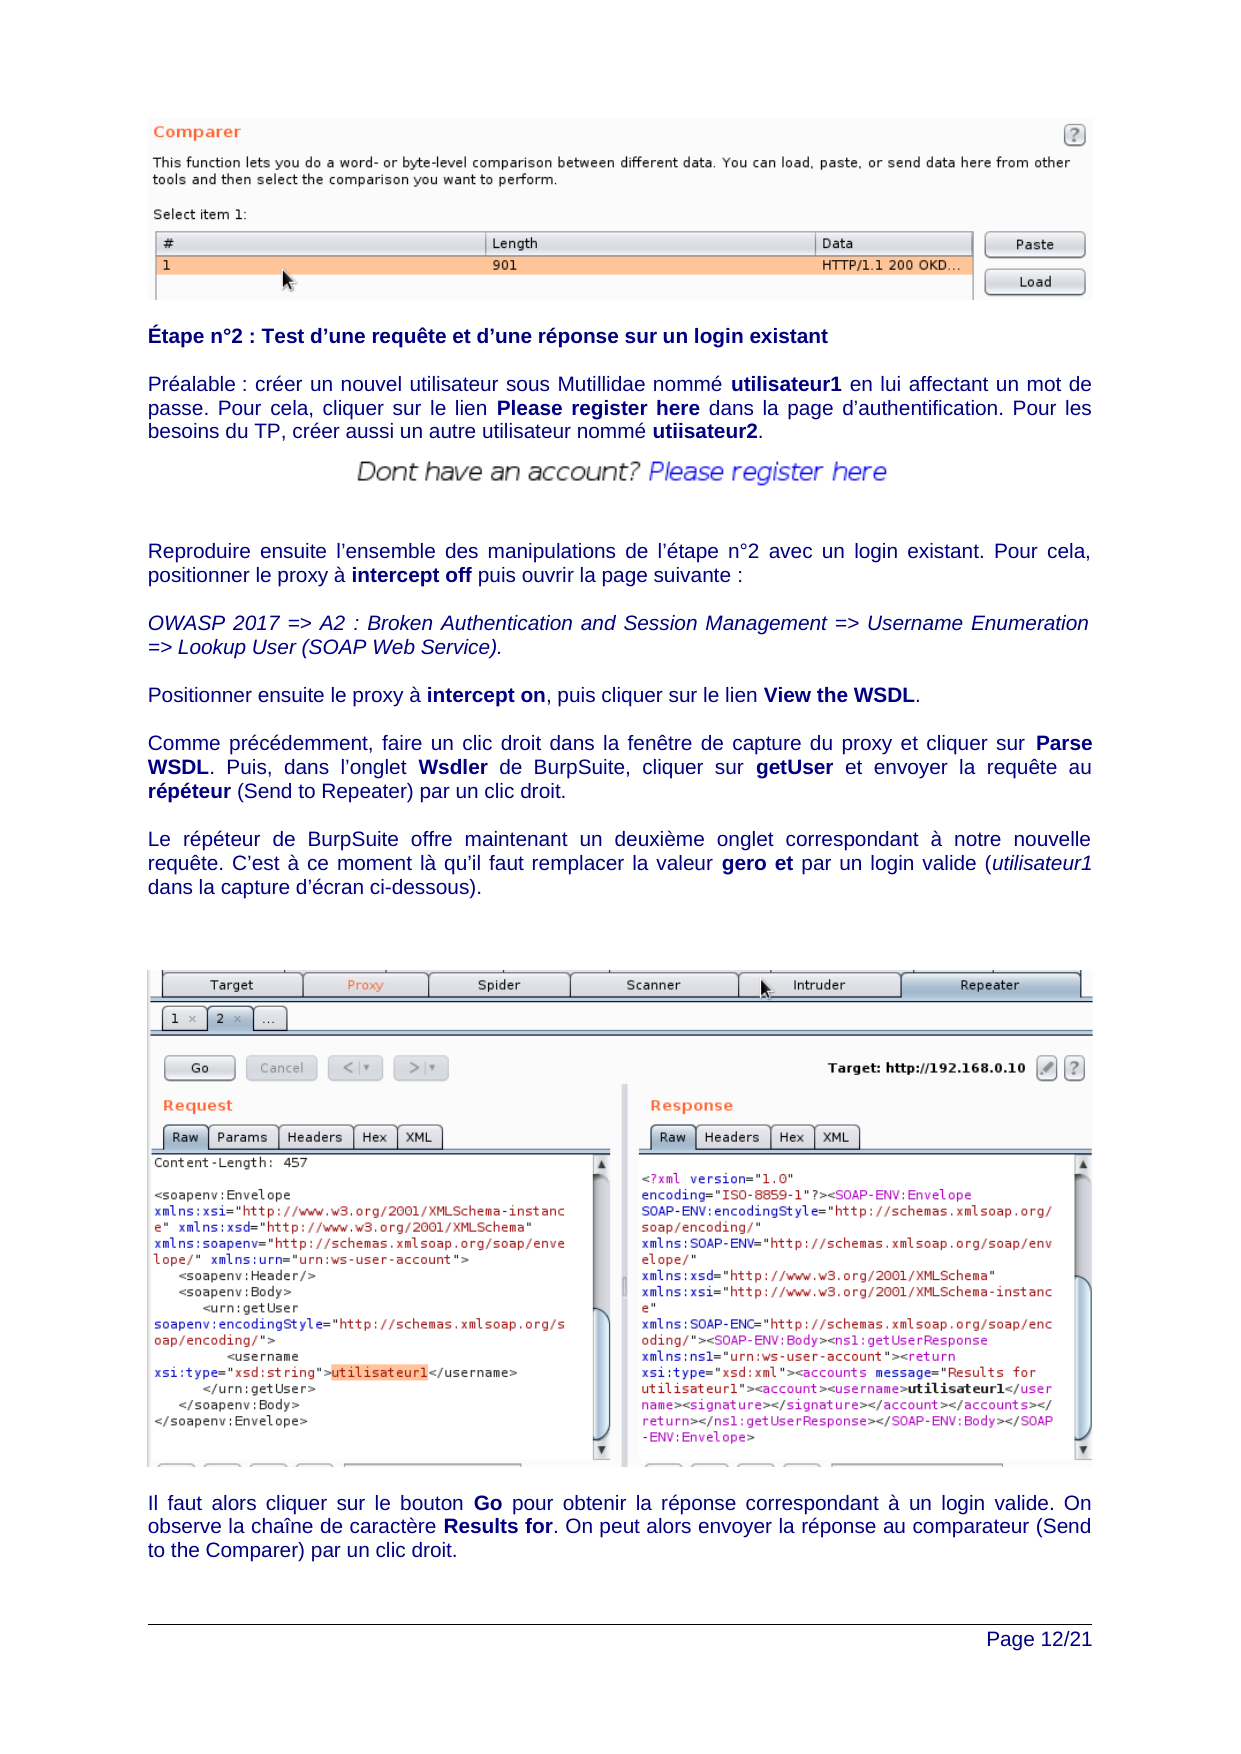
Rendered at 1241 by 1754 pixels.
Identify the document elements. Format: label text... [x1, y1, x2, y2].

text Reproduire ensuite l’ensemble des manipulations de l’étape n°2 avec un login existant. Pour cela, positionner le proxy à intercept off puis ouvrir la page suivante : [148, 539, 1092, 587]
text Positionner ensuite le proxy à intercept on, puis cliquer sur le lien View the WSDL. [148, 683, 1092, 707]
text Il faut alors cliquer sur le bouton Go pour obtenir la réponse correspondant à un login valide. On observe la chaîne de caractère Results for. On peut alors envoyer la réponse au comparateur (Send to the Comparer) par un clic droit. [148, 1490, 1092, 1562]
text Préalable : créer un nouvel utilisateur sous Mutillidae nommé utilisateur1 en lui affectant un mot de passe. Pour cela, cliquer sur le lien Please register here dans la page d’authentification. Pour les besoins du TP, créer aussi un autre utilisateur nommé utiisateur2. [148, 371, 1092, 443]
text Comme précédemment, faire un clic droit dans la fenêtre de capture du proxy et cliquer sur Parse WSDL. Puis, dans l’onglet Wsdler de BurpSuite, cliquer sur getUser et envoyer la requête au répéteur (Send to Repeater) par un clic droit. [148, 731, 1092, 803]
text Étape n°2 : Test d’une requête et d’une réponse sur un login existant [148, 323, 1092, 347]
picture [342, 443, 899, 495]
text Le répéteur de BurpSuite offre maintenant un deuxième onglet correspondant à notre nouvelle requête. C’est à ce moment là qu’il faut remplacer la valeur gero et par un login valide (utilisateur1 dans la capture d’écran ci-dessous). [148, 827, 1092, 898]
picture [147, 970, 1093, 1467]
picture [147, 118, 1093, 300]
text OWASP 2017 => A2 : Broken Authentication and Session Management => Username Enumeration => Lookup User (SOAP Web Service). [148, 611, 1092, 659]
